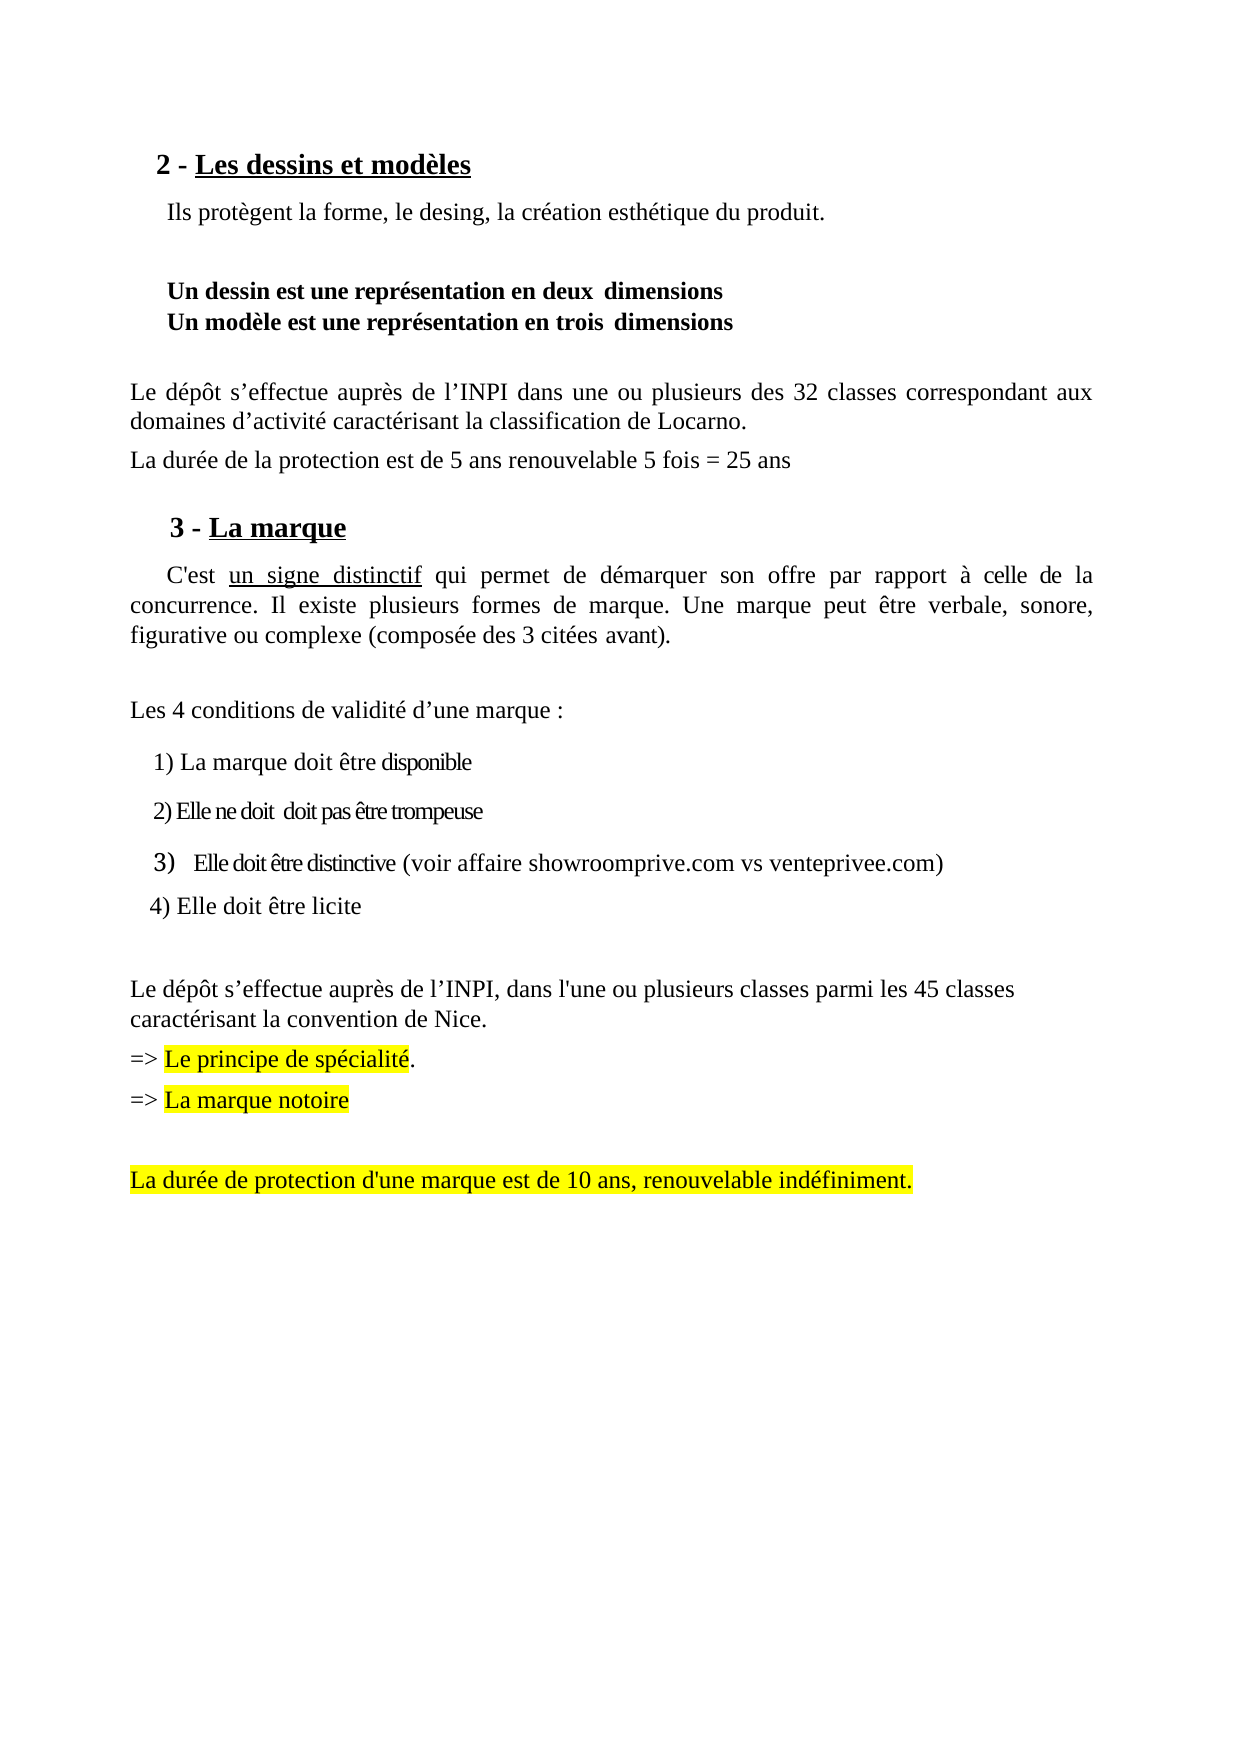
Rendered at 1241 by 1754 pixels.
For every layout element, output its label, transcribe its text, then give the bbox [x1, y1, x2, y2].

text C'est un signe distinctif qui permet de démarquer son offre par rapport à celle de la concurrence. Il existe plusieurs formes de marque. Une marque peut être verbale, sonore, figurative ou complexe (composée des 3 citées avant). [130, 560, 1094, 649]
list 2) Elle ne doit doit pas être trompeuse [153, 796, 991, 825]
text La durée de la protection est de 5 ans renouvelable 5 fois = 25 ans [130, 445, 1094, 474]
text => Le principe de spécialité. [130, 1044, 1122, 1073]
text 2 - Les dessins et modèles [118, 147, 1122, 181]
list 1) La marque doit être disponible [153, 747, 991, 776]
text Le dépôt s’effectue auprès de l’INPI dans une ou plusieurs des 32 classes correspondant aux domaines d’activité caractérisant la classification de Locarno. [130, 377, 1094, 435]
text Les 4 conditions de validité d’une marque : [130, 696, 1122, 724]
text => La marque notoire [130, 1085, 1122, 1113]
text La durée de protection d'une marque est de 10 ans, renouvelable indéfiniment. [130, 1165, 1122, 1194]
text Ils protègent la forme, le desing, la création esthétique du produit. [167, 197, 1122, 226]
subtitle 3 - La marque [130, 510, 1122, 544]
text Le dépôt s’effectue auprès de l’INPI, dans l'une ou plusieurs classes parmi les 45 classes caractérisant la convention de Nice. [130, 974, 1122, 1033]
text Un modèle est une représentation en trois dimensions [167, 307, 1122, 336]
text Un dessin est une représentation en deux dimensions [167, 276, 1122, 304]
list Elle doit être distinctive (voir affaire showroomprive.com vs venteprivee.com) [153, 845, 991, 879]
list 4) Elle doit être licite [118, 891, 1122, 920]
